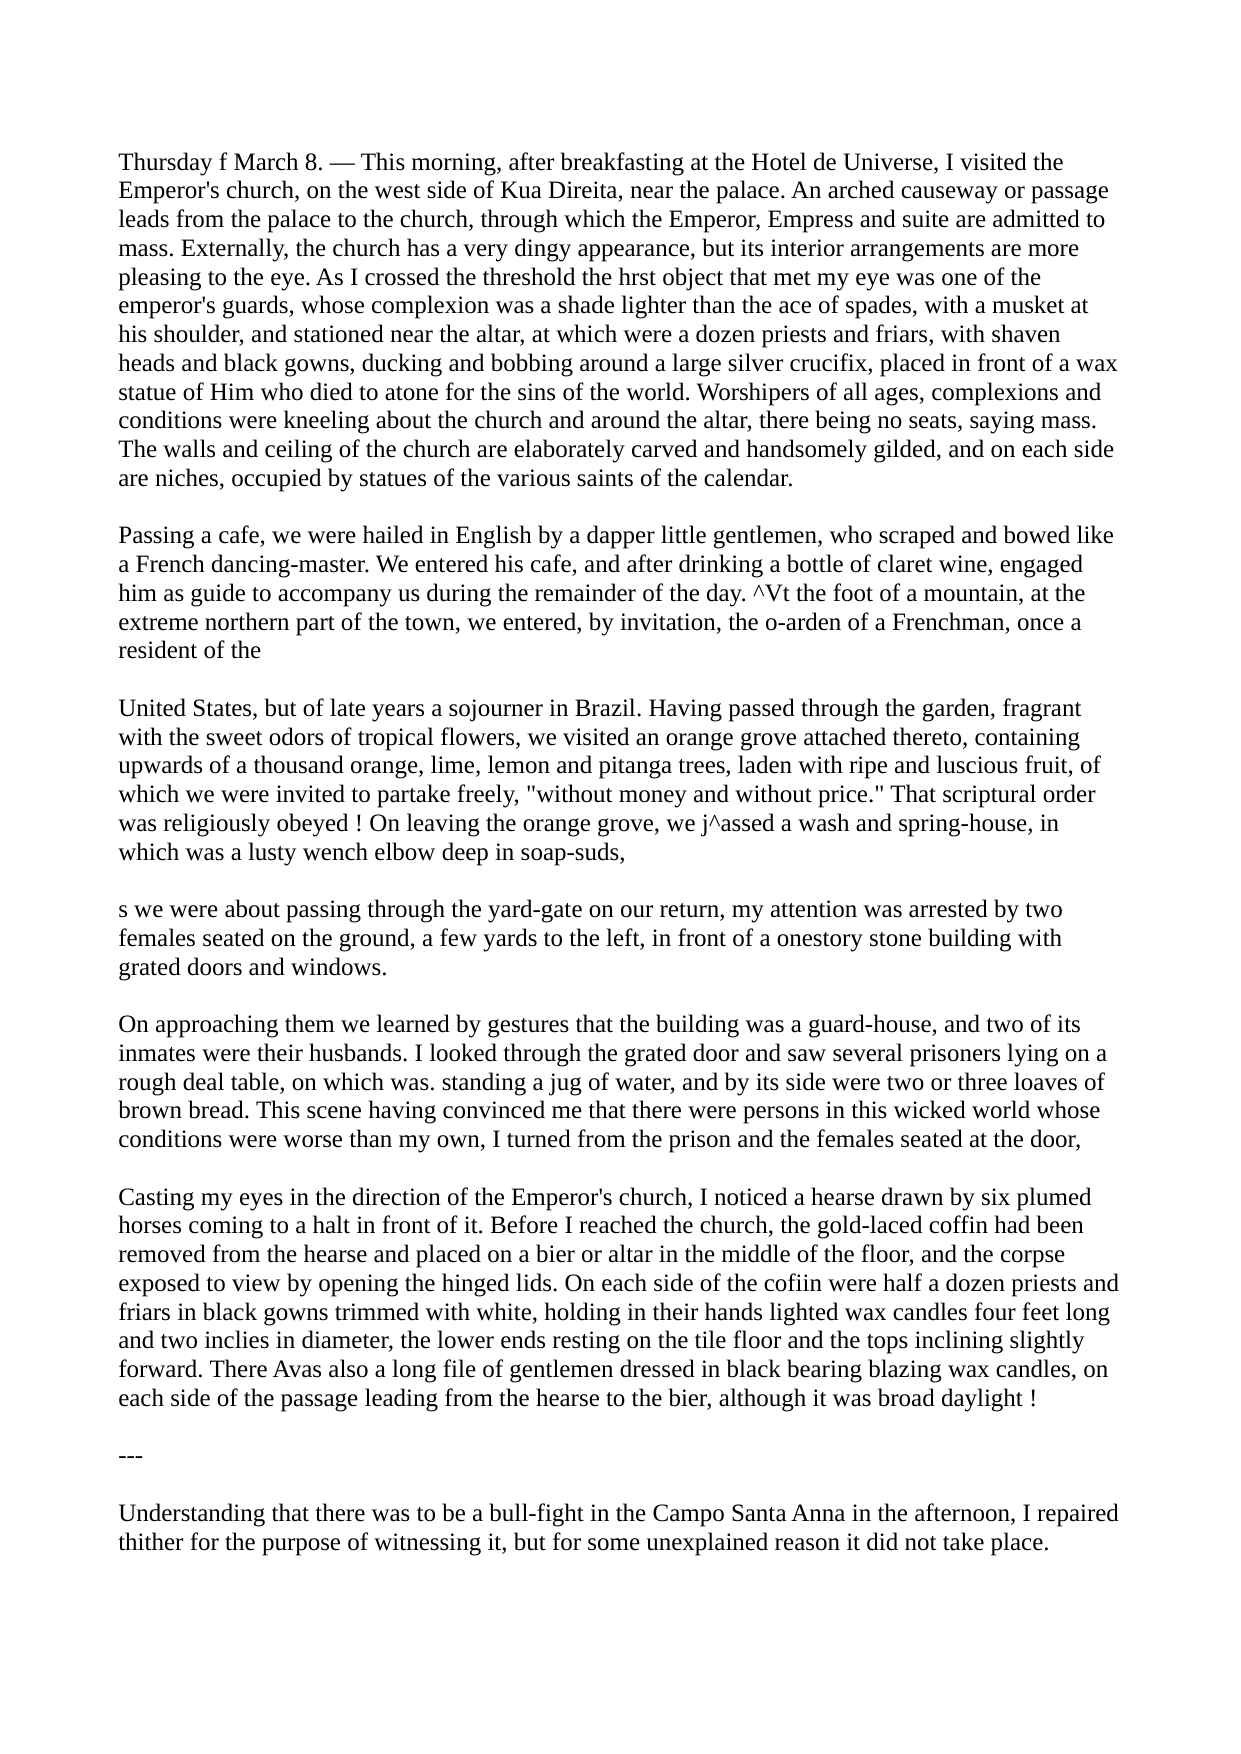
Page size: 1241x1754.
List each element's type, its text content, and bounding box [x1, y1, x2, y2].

text On approaching them we learned by gestures that the building was a guard-house, and two of its inmates were their husbands. I looked through the grated door and saw several prisoners lying on a rough deal table, on which was. standing a jug of water, and by its side were two or three loaves of brown bread. This scene having convinced me that there were persons in this wicked world whose conditions were worse than my own, I turned from the prison and the females seated at the door, [118, 1009, 1122, 1153]
text United States, but of late years a sojourner in Brazil. Having passed through the garden, fragrant with the sweet odors of tropical flowers, we visited an orange grove attached thereto, containing upwards of a thousand orange, lime, lemon and pitanga trees, laden with ripe and luscious fruit, of which we were invited to partake freely, "without money and without price." That scriptural order was religiously obeyed ! On leaving the orange grove, we j^assed a wash and spring-house, in which was a lusty wench elbow deep in soap-suds, [118, 693, 1122, 866]
text s we were about passing through the yard-gate on our return, my attention was arrested by two females seated on the ground, a few yards to the left, in front of a onestory stone building with grated doors and windows. [118, 894, 1122, 981]
text Thursday f March 8. — This morning, after breakfasting at the Hotel de Universe, I visited the Emperor's church, on the west side of Kua Direita, near the palace. An arched causeway or passage leads from the palace to the church, through which the Emperor, Empress and suite are admitted to mass. Externally, the church has a very dingy appearance, but its interior arrangements are more pleasing to the eye. As I crossed the threshold the hrst object that met my eye was one of the emperor's guards, whose complexion was a shade lighter than the ace of spades, with a musket at his shoulder, and stationed near the altar, at which were a dozen priests and friars, with shaven heads and black gowns, ducking and bobbing around a large silver crucifix, placed in front of a wax statue of Him who died to atone for the sins of the world. Worshipers of all ages, complexions and conditions were kneeling about the church and around the altar, there being no seats, saying mass. The walls and ceiling of the church are elaborately carved and handsomely gilded, and on each side are niches, occupied by statues of the various saints of the calendar. [118, 147, 1122, 492]
text Passing a cafe, we were hailed in English by a dapper little gentlemen, who scraped and bowed like a French dancing-master. We entered his cafe, and after drinking a bottle of claret wine, engaged him as guide to accompany us during the remainder of the day. ^Vt the foot of a mountain, at the extreme northern part of the town, we entered, by invitation, the o-arden of a Frenchman, once a resident of the [118, 521, 1122, 664]
text --- [118, 1441, 1122, 1469]
text Casting my eyes in the direction of the Emperor's church, I noticed a hearse drawn by six plumed horses coming to a halt in front of it. Before I reached the church, the gold-laced coffin had been removed from the hearse and placed on a bier or altar in the middle of the floor, and the corpse exposed to view by opening the hinged lids. On each side of the cofiin were half a dozen priests and friars in black gowns trimmed with white, holding in their hands lighted wax candles four feet long and two inclies in diameter, the lower ends resting on the tile floor and the tops inclining slightly forward. There Avas also a long file of gentlemen dressed in black bearing blazing wax candles, on each side of the passage leading from the hearse to the bier, although it was broad daylight ! [118, 1182, 1122, 1412]
text Understanding that there was to be a bull-fight in the Campo Santa Anna in the afternoon, I repaired thither for the purpose of witnessing it, but for some unexplained reason it did not take place. [118, 1498, 1122, 1556]
